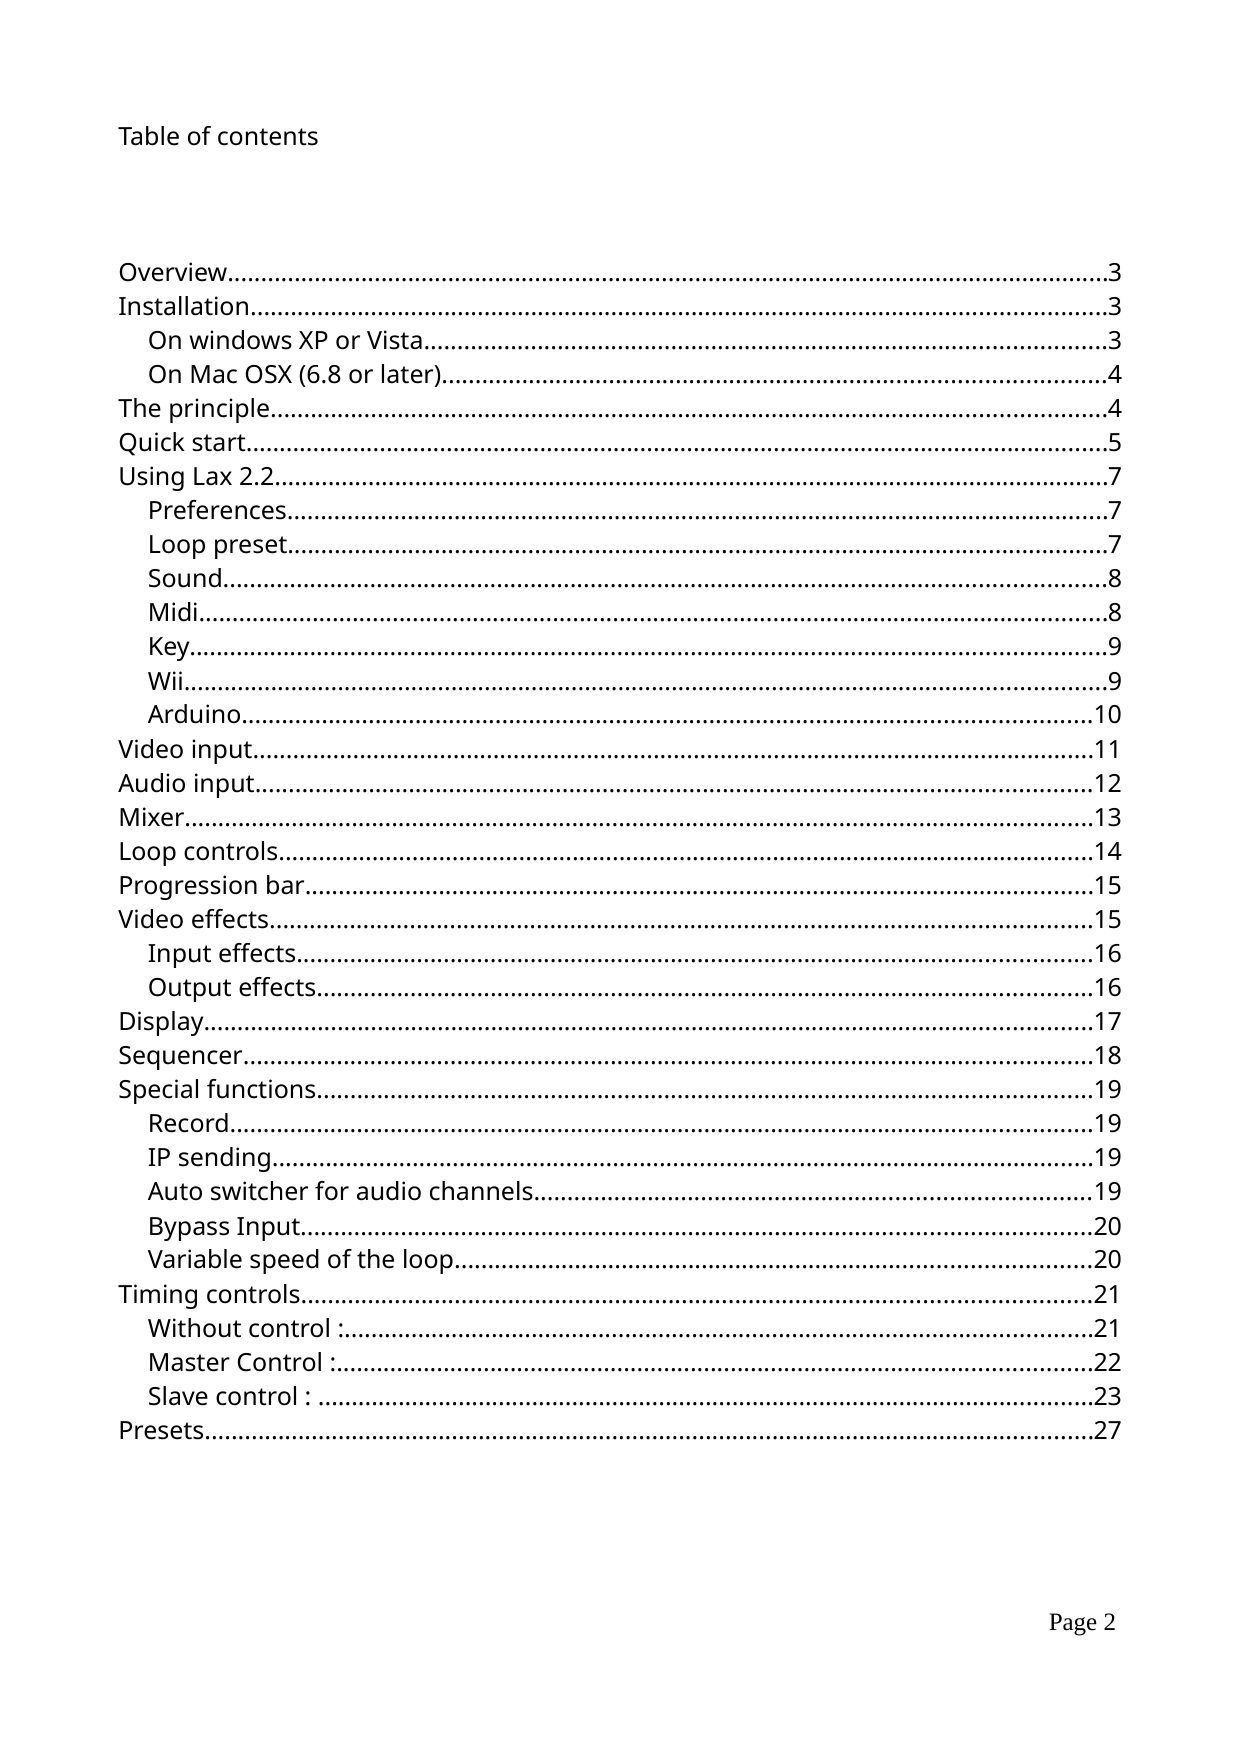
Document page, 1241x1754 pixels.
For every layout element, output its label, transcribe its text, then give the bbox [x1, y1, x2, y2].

text Overview 3 [118, 254, 1122, 288]
text Table of contents [118, 118, 1122, 152]
text Timing controls 21 [118, 1276, 1122, 1310]
text Auto switcher for audio channels 19 [148, 1174, 1122, 1208]
text Preferences 7 [148, 493, 1122, 527]
text Audio input 12 [118, 765, 1122, 799]
text Quick start 5 [118, 425, 1122, 459]
text Sound 8 [148, 561, 1122, 595]
text Without control : 21 [148, 1310, 1122, 1344]
text Master Control : 22 [148, 1344, 1122, 1378]
text The principle 4 [118, 391, 1122, 425]
text Installation 3 [118, 288, 1122, 322]
text On windows XP or Vista 3 [148, 322, 1122, 357]
text Loop preset 7 [148, 527, 1122, 561]
text Arduino 10 [148, 697, 1122, 731]
text Mixer 13 [118, 799, 1122, 833]
text IP sending 19 [148, 1140, 1122, 1174]
text Loop controls 14 [118, 833, 1122, 867]
text Midi 8 [148, 595, 1122, 629]
text Progression bar 15 [118, 867, 1122, 902]
text Wii 9 [148, 663, 1122, 697]
text Key 9 [148, 629, 1122, 663]
text Using Lax 2.2 7 [118, 459, 1122, 493]
text Record 19 [148, 1106, 1122, 1140]
text Special functions 19 [118, 1072, 1122, 1106]
text Bypass Input 20 [148, 1208, 1122, 1242]
text Display 17 [118, 1004, 1122, 1038]
text Video input 11 [118, 731, 1122, 765]
text Slave control : 23 [148, 1378, 1122, 1412]
text Input effects 16 [148, 936, 1122, 970]
text Variable speed of the loop 20 [148, 1242, 1122, 1276]
text On Mac OSX (6.8 or later) 4 [148, 357, 1122, 391]
text Sequencer 18 [118, 1038, 1122, 1072]
text Presets 27 [118, 1412, 1122, 1447]
text Output effects 16 [148, 970, 1122, 1004]
text Video effects 15 [118, 902, 1122, 936]
